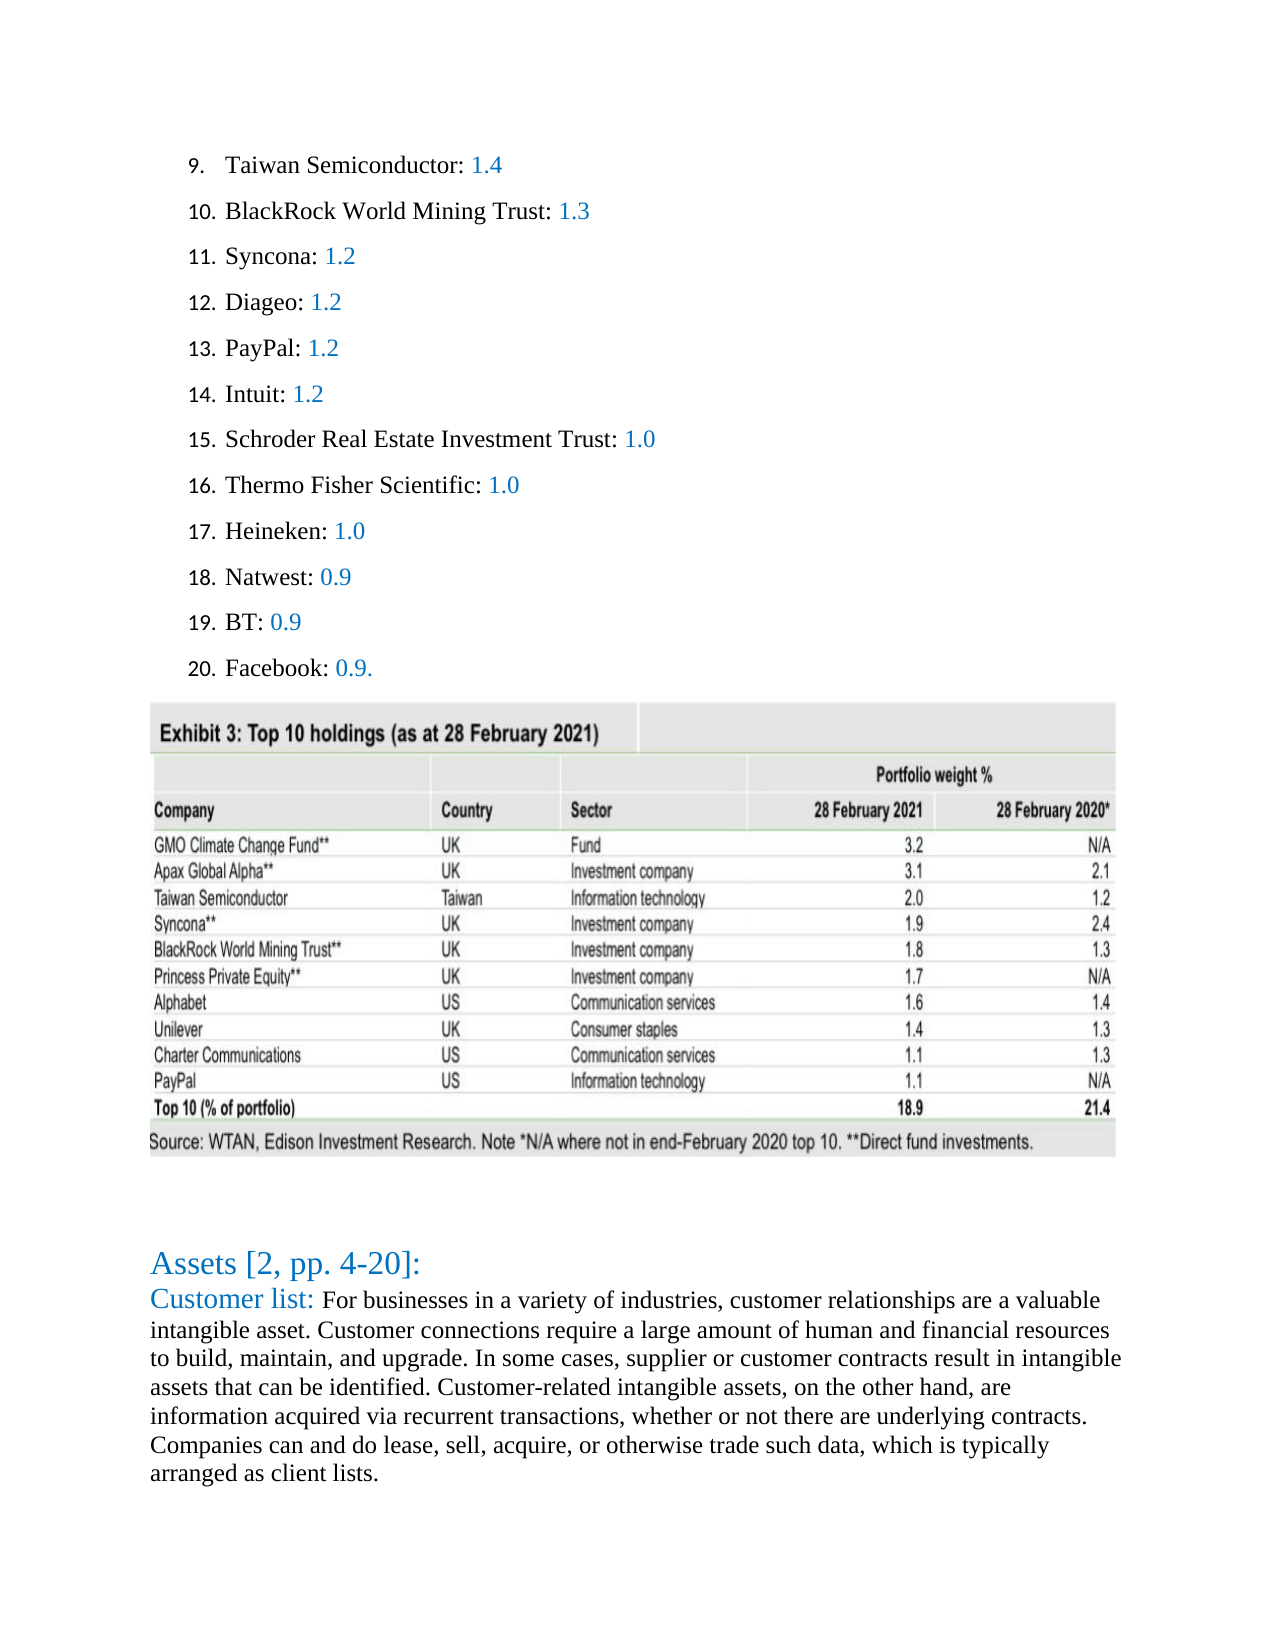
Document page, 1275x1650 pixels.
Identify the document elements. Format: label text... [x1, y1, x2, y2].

list Intuit: 1.2 [187, 379, 1125, 408]
list Taiwan Semiconductor: 1.4 [187, 150, 1125, 179]
list Schroder Real Estate Investment Trust: 1.0 [187, 424, 1125, 453]
list BT: 0.9 [187, 607, 1125, 636]
list BlackRock World Mining Trust: 1.3 [187, 196, 1125, 225]
list Heineken: 1.0 [187, 516, 1125, 545]
list Natwest: 0.9 [187, 562, 1125, 591]
list Facebook: 0.9. [187, 653, 1125, 682]
text Customer list: For businesses in a variety of industries, customer relationships are a valuable intangible asset. Customer connections require a large amount of human and financial resources to build, maintain, and upgrade. In some cases, supplier or customer contracts result in intangible assets that can be identified. Customer-related intangible assets, on the other hand, are information acquired via recurrent transactions, whether or not there are underlying contracts. Companies can and do lease, sell, acquire, or otherwise trade such data, which is typically arranged as client lists. [150, 1281, 1125, 1487]
list PayPal: 1.2 [187, 333, 1125, 362]
list Syncona: 1.2 [187, 241, 1125, 271]
list Thermo Fisher Scientific: 1.0 [187, 470, 1125, 499]
subtitle Assets [2, pp. 4-20]: [150, 1243, 1125, 1281]
list Diageo: 1.2 [187, 287, 1125, 316]
